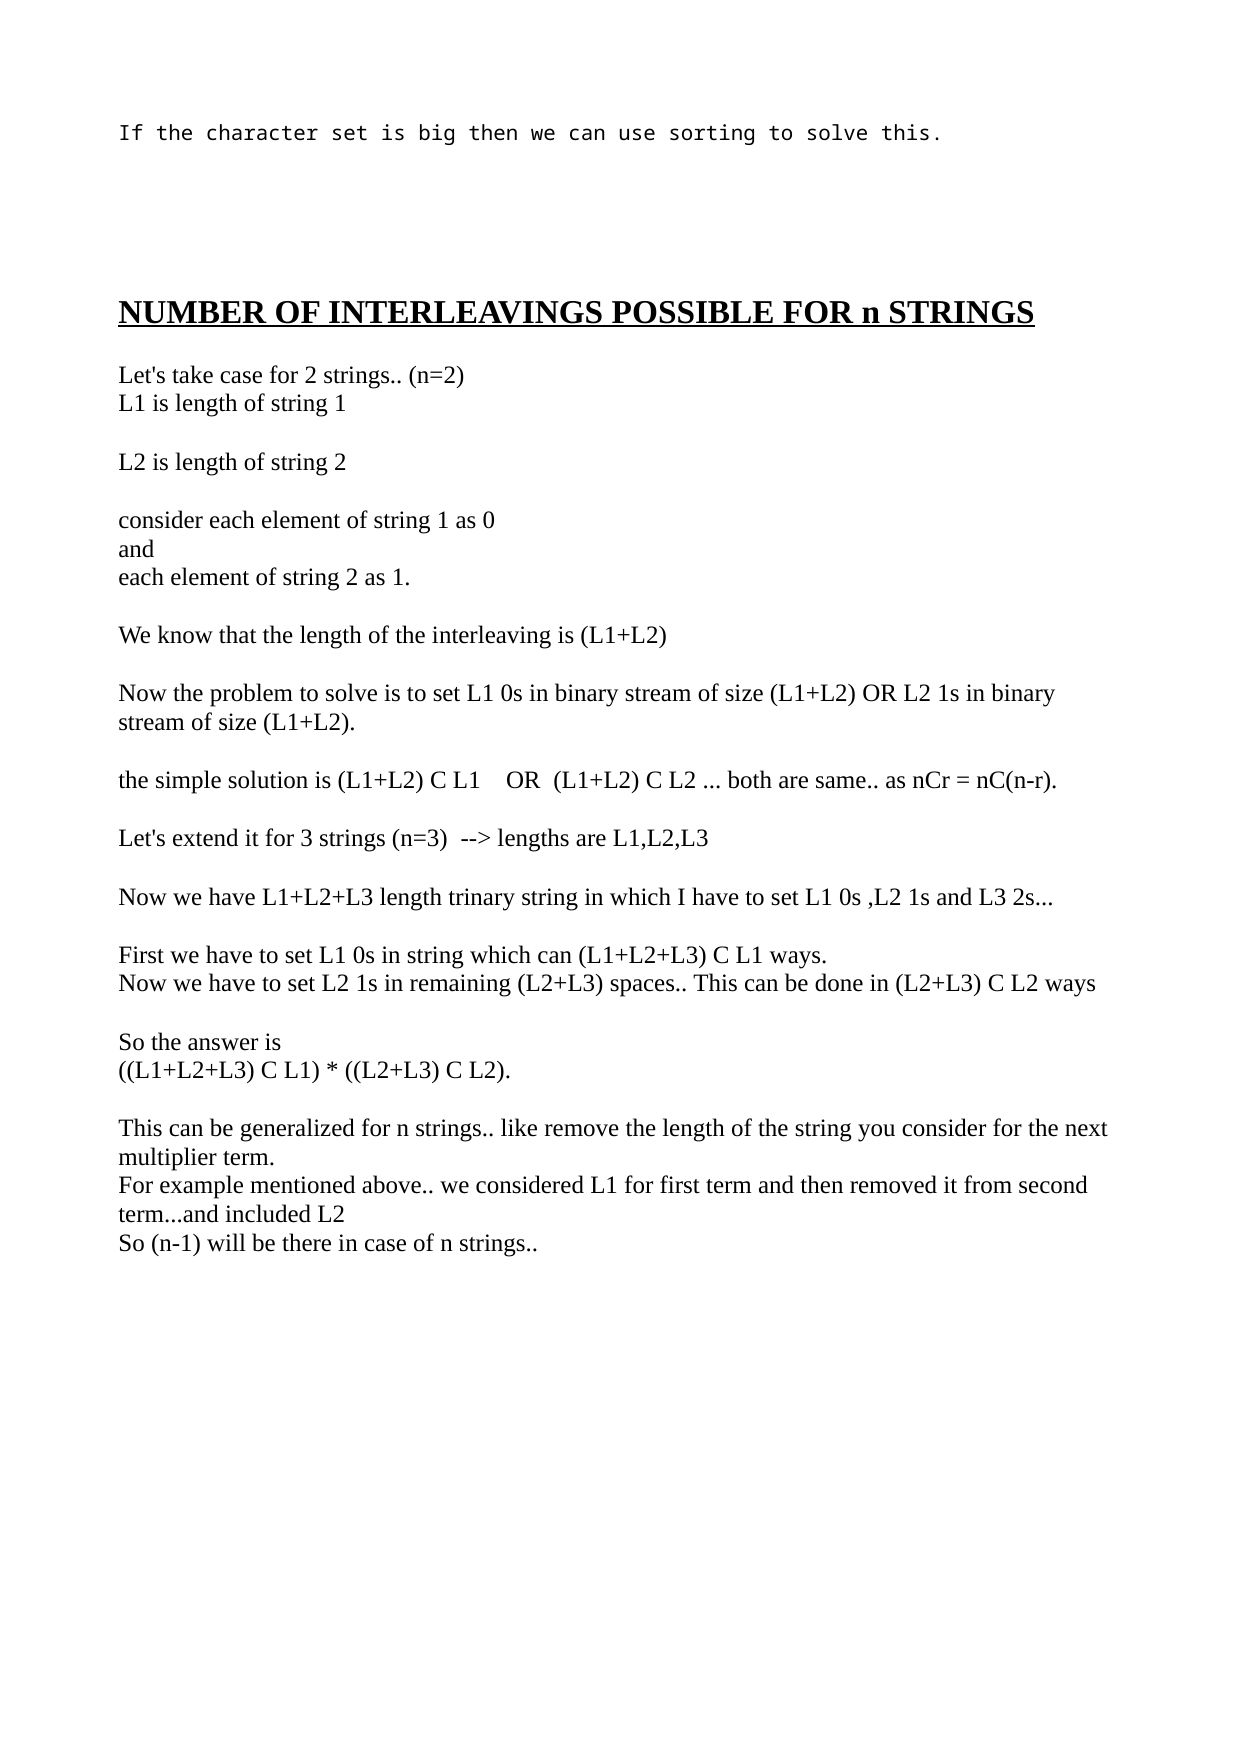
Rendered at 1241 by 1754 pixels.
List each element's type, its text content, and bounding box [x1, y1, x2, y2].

text the simple solution is (L1+L2) C L1 OR (L1+L2) C L2 ... both are same.. as nCr = nC(n-r). [118, 765, 1122, 794]
text consider each element of string 1 as 0 [118, 505, 1122, 534]
text This can be generalized for n strings.. like remove the length of the string you consider for the next multiplier term. [118, 1113, 1122, 1171]
text If the character set is big then we can use sorting to solve this. [118, 118, 1122, 147]
text Let's take case for 2 strings.. (n=2) L1 is length of string 1 [118, 360, 1122, 417]
text So the answer is ((L1+L2+L3) C L1) * ((L2+L3) C L2). [118, 1027, 1122, 1084]
text For example mentioned above.. we considered L1 for first term and then removed it from second term...and included L2 [118, 1171, 1122, 1228]
text First we have to set L1 0s in string which can (L1+L2+L3) C L1 ways. [118, 940, 1122, 968]
text NUMBER OF INTERLEAVINGS POSSIBLE FOR n STRINGS [118, 292, 1122, 330]
text and [118, 534, 1122, 562]
text Now we have L1+L2+L3 length trinary string in which I have to set L1 0s ,L2 1s and L3 2s... [118, 882, 1122, 910]
text each element of string 2 as 1. [118, 562, 1122, 591]
text Now we have to set L2 1s in remaining (L2+L3) spaces.. This can be done in (L2+L3) C L2 ways [118, 968, 1122, 997]
text So (n-1) will be there in case of n strings.. [118, 1228, 1122, 1257]
text Let's extend it for 3 strings (n=3) --> lengths are L1,L2,L3 [118, 823, 1122, 852]
text Now the problem to solve is to set L1 0s in binary stream of size (L1+L2) OR L2 1s in binary stream of size (L1+L2). [118, 678, 1122, 736]
text L2 is length of string 2 [118, 447, 1122, 475]
text We know that the length of the interleaving is (L1+L2) [118, 621, 1122, 649]
